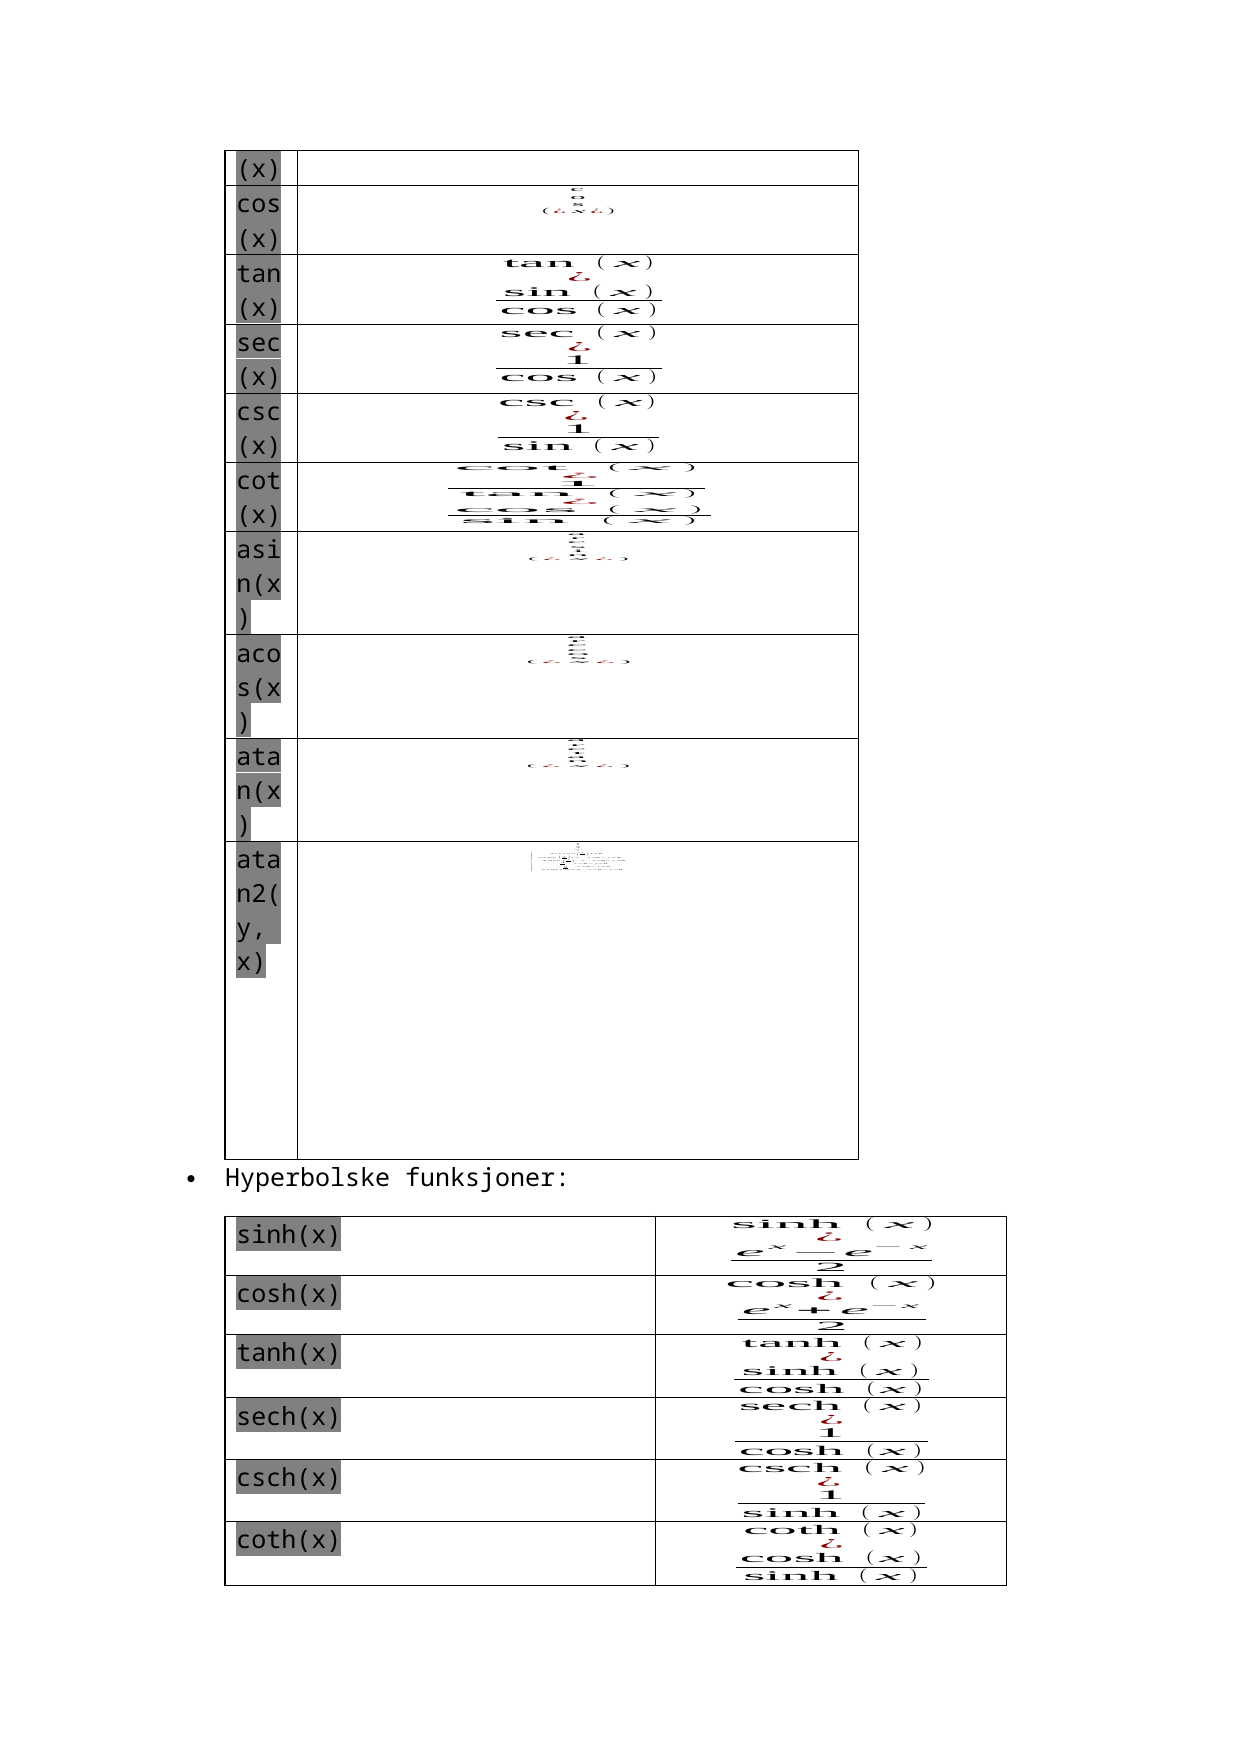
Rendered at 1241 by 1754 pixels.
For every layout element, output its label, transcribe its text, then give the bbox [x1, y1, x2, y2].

table_header (x) [226, 151, 297, 185]
table_cell cot(x) [226, 463, 297, 531]
table_cell [298, 532, 858, 634]
table_cell sec(x) [226, 325, 297, 393]
table_cell tanh(x) [226, 1335, 655, 1397]
table_cell asin(x) [226, 532, 297, 634]
table_cell [656, 1522, 1006, 1584]
table_cell sech(x) [226, 1398, 655, 1459]
table_header sinh(x) [226, 1217, 655, 1275]
table_cell [656, 1460, 1006, 1521]
table_cell [298, 394, 858, 462]
table_cell acos(x) [226, 635, 297, 737]
table_cell cos(x) [226, 186, 297, 254]
table_cell csc(x) [226, 394, 297, 462]
table_cell [298, 325, 858, 393]
table_cell cosh(x) [226, 1276, 655, 1333]
table_cell atan2(y, x) [226, 842, 297, 1159]
table_header [656, 1217, 1006, 1275]
table_cell [298, 463, 858, 531]
table_cell [298, 186, 858, 254]
table_cell [298, 842, 858, 1159]
table_cell [298, 739, 858, 841]
table_cell [298, 635, 858, 737]
table_header [298, 151, 858, 185]
table_cell [656, 1335, 1006, 1397]
table_cell csch(x) [226, 1460, 655, 1521]
table_cell atan(x) [226, 739, 297, 841]
list Hyperbolske funksjoner: [187, 1160, 1090, 1194]
table_cell coth(x) [226, 1522, 655, 1584]
table_cell [298, 255, 858, 323]
table_cell tan(x) [226, 255, 297, 323]
table_cell [656, 1276, 1006, 1333]
table_cell [656, 1398, 1006, 1459]
